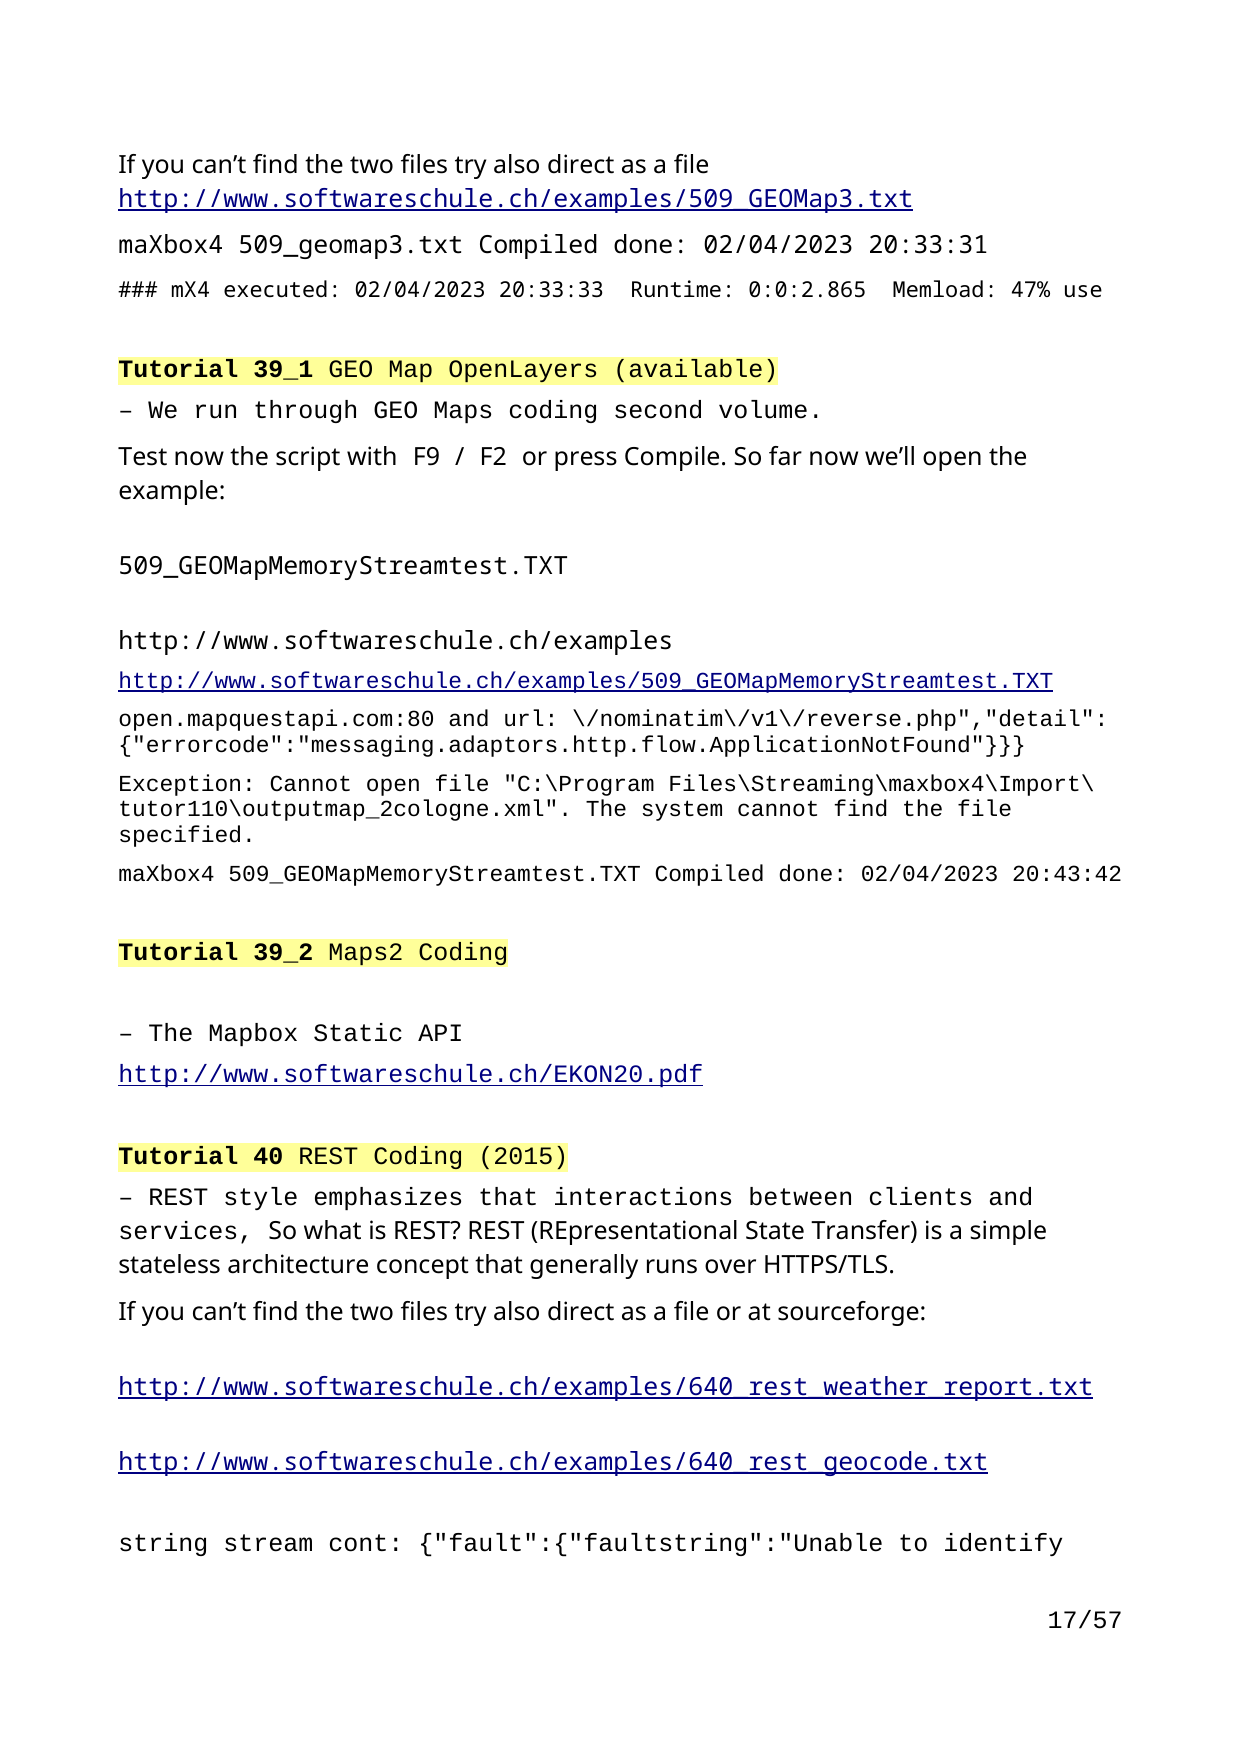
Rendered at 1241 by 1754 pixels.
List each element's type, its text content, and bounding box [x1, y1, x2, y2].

text http://www.softwareschule.ch/examples/640_rest_weather_report.txt [118, 1340, 1122, 1402]
text Test now the script with F9 / F2 or press Compile. So far now we’ll open the example: [118, 438, 1122, 507]
text http://www.softwareschule.ch/examples/509_GEOMapMemoryStreamtest.TXT [118, 669, 1122, 695]
text If you can’t find the two files try also direct as a file http://www.softwareschule.ch/examples/509_GEOMap3.txt [118, 118, 1122, 214]
text 509_GEOMapMemoryStreamtest.TXT [118, 519, 1122, 581]
text – REST style emphasizes that interactions between clients and services, So what is REST? REST (REpresentational State Transfer) is a simple stateless architecture concept that generally runs over HTTPS/TLS. [118, 1184, 1122, 1281]
text If you can’t find the two files try also direct as a file or at sourceforge: [118, 1293, 1122, 1327]
text – We run through GEO Maps coding second volume. [118, 398, 1122, 426]
text Tutorial 39_2 Maps2 Coding [118, 939, 1122, 967]
text Tutorial 39_1 GEO Map OpenLayers (available) [118, 357, 1122, 385]
text http://www.softwareschule.ch/examples [118, 594, 1122, 657]
text http://www.softwareschule.ch/EKON20.pdf [118, 1062, 1122, 1090]
text Tutorial 40 REST Coding (2015) [118, 1143, 1122, 1172]
text http://www.softwareschule.ch/examples/640_rest_geocode.txt [118, 1415, 1122, 1477]
text – The Mapbox Static API [118, 1021, 1122, 1049]
text ### mX4 executed: 02/04/2023 20:33:33 Runtime: 0:0:2.865 Memload: 47% use [118, 274, 1122, 303]
text string stream cont: {"fault":{"faultstring":"Unable to identify [118, 1531, 1122, 1559]
text maXbox4 509_geomap3.txt Compiled done: 02/04/2023 20:33:31 [118, 227, 1122, 261]
text open.mapquestapi.com:80 and url: \/nominatim\/v1\/reverse.php","detail":{"errorcode":"messaging.adaptors.http.flow.ApplicationNotFound"}}} [118, 707, 1122, 759]
text Exception: Cannot open file "C:\Program Files\Streaming\maxbox4\Import\tutor110\outputmap_2cologne.xml". The system cannot find the file specified. [118, 772, 1122, 850]
text maXbox4 509_GEOMapMemoryStreamtest.TXT Compiled done: 02/04/2023 20:43:42 [118, 862, 1122, 888]
